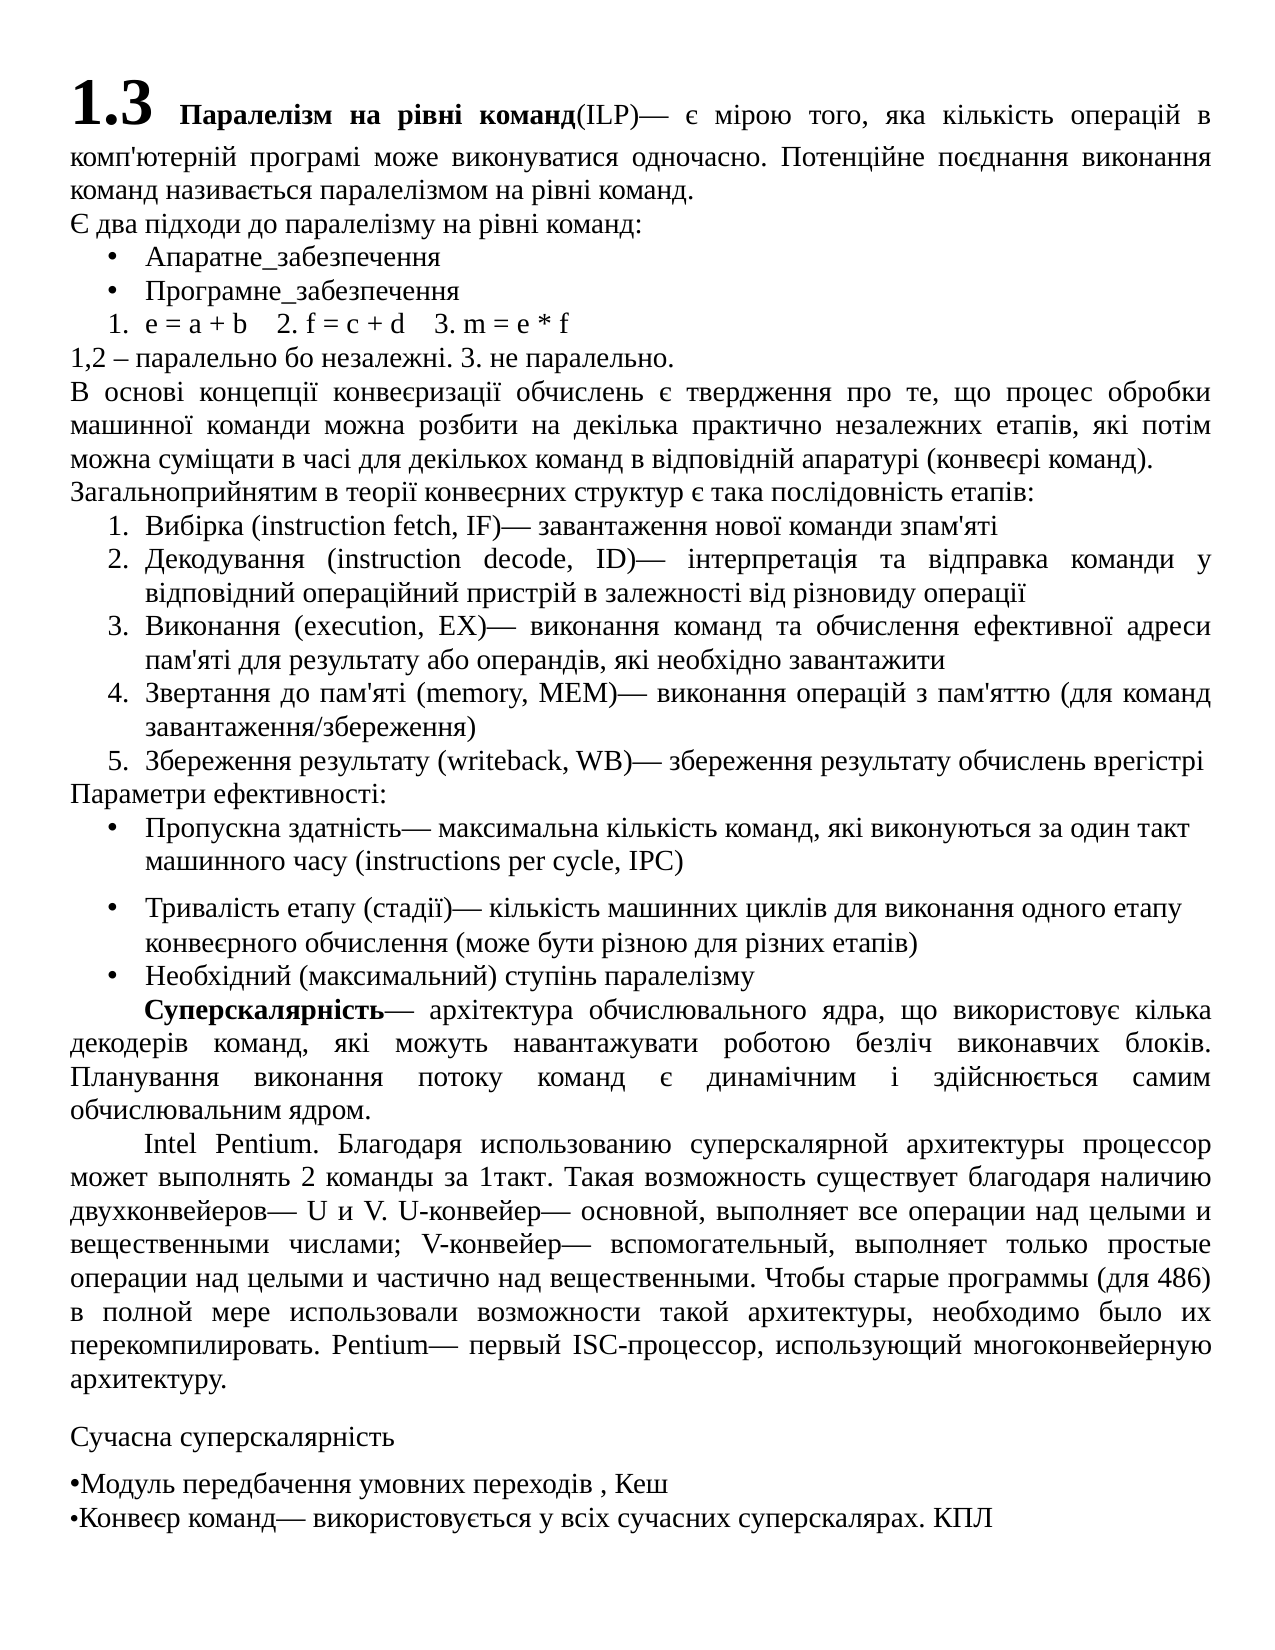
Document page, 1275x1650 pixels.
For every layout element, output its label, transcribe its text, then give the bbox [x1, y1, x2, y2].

list Апаратне_забезпечення [107, 239, 1212, 273]
text Суперскалярність— архітектура обчислювального ядра, що використовує кілька декодерів команд, які можуть навантажувати роботою безліч виконавчих блоків. Планування виконання потоку команд є динамічним і здійснюється самим обчислювальним ядром. [70, 992, 1212, 1126]
list Тривалість етапу (стадії)— кількість машинних циклів для виконання одного етапу конвеєрного обчислення (може бути різною для різних етапів) [107, 889, 1212, 958]
text Параметри ефективності: [70, 776, 1212, 810]
list Необхідний (максимальний) ступінь паралелізму [107, 958, 1212, 992]
text 1.3 Паралелізм на рівні команд(ILP)— є мірою того, яка кількість операцій в комп'ютерній програмі може виконуватися одночасно. Потенційне поєднання виконання команд називається паралелізмом на рівні команд. [70, 62, 1212, 206]
text Загальноприйнятим в теорії конвеєрних структур є така послідовність етапів: [70, 474, 1212, 508]
list Модуль передбачення умовних переходів , Кеш [70, 1465, 1212, 1500]
list Збереження результату (writeback, WB)— збереження результату обчислень врегістрі [107, 743, 1212, 776]
list Звертання до пам'яті (memory, MEM)— виконання операцій з пам'яттю (для команд завантаження/збереження) [107, 676, 1212, 743]
list Програмне_забезпечення [107, 273, 1212, 307]
list Вибірка (instruction fetch, IF)— завантаження нової команди зпам'яті [107, 508, 1212, 541]
text Є два підходи до паралелізму на рівні команд: [70, 206, 1212, 239]
text 1,2 – паралельно бо незалежні. 3. не паралельно. [70, 340, 1212, 374]
list Пропускна здатність— максимальна кількість команд, які виконуються за один такт машинного часу (instructions per cycle, IPC) [107, 810, 1212, 877]
list Конвеєр команд— використовується у всіх сучасних суперскалярах. КПЛ [70, 1500, 1212, 1534]
subtitle Сучасна суперскалярність [70, 1419, 1212, 1453]
text Intel Pentium. Благодаря использованию суперскалярной архитектуры процессор может выполнять 2 команды за 1такт. Такая возможность существует благодаря наличию двухконвейеров— U и V. U-конвейер— основной, выполняет все операции над целыми и вещественными числами; V-конвейер— вспомогательный, выполняет только простые операции над целыми и частично над вещественными. Чтобы старые программы (для 486) в полной мере использовали возможности такой архитектуры, необходимо было их перекомпилировать. Pentium— первый ISC-процессор, использующий многоконвейерную архитектуру. [70, 1126, 1212, 1394]
text В основі концепції конвеєризації обчислень є твердження про те, що процес обробки машинної команди можна розбити на декілька практично незалежних етапів, які потім можна суміщати в часі для декількох команд в відповідній апаратурі (конвеєрі команд). [70, 374, 1212, 474]
list e = a + b 2. f = c + d 3. m = e * f [107, 307, 1212, 340]
list Декодування (instruction decode, ID)— інтерпретація та відправка команди у відповідний операційний пристрій в залежності від різновиду операції [107, 541, 1212, 608]
list Виконання (execution, EX)— виконання команд та обчислення ефективної адреси пам'яті для результату або операндів, які необхідно завантажити [107, 608, 1212, 676]
